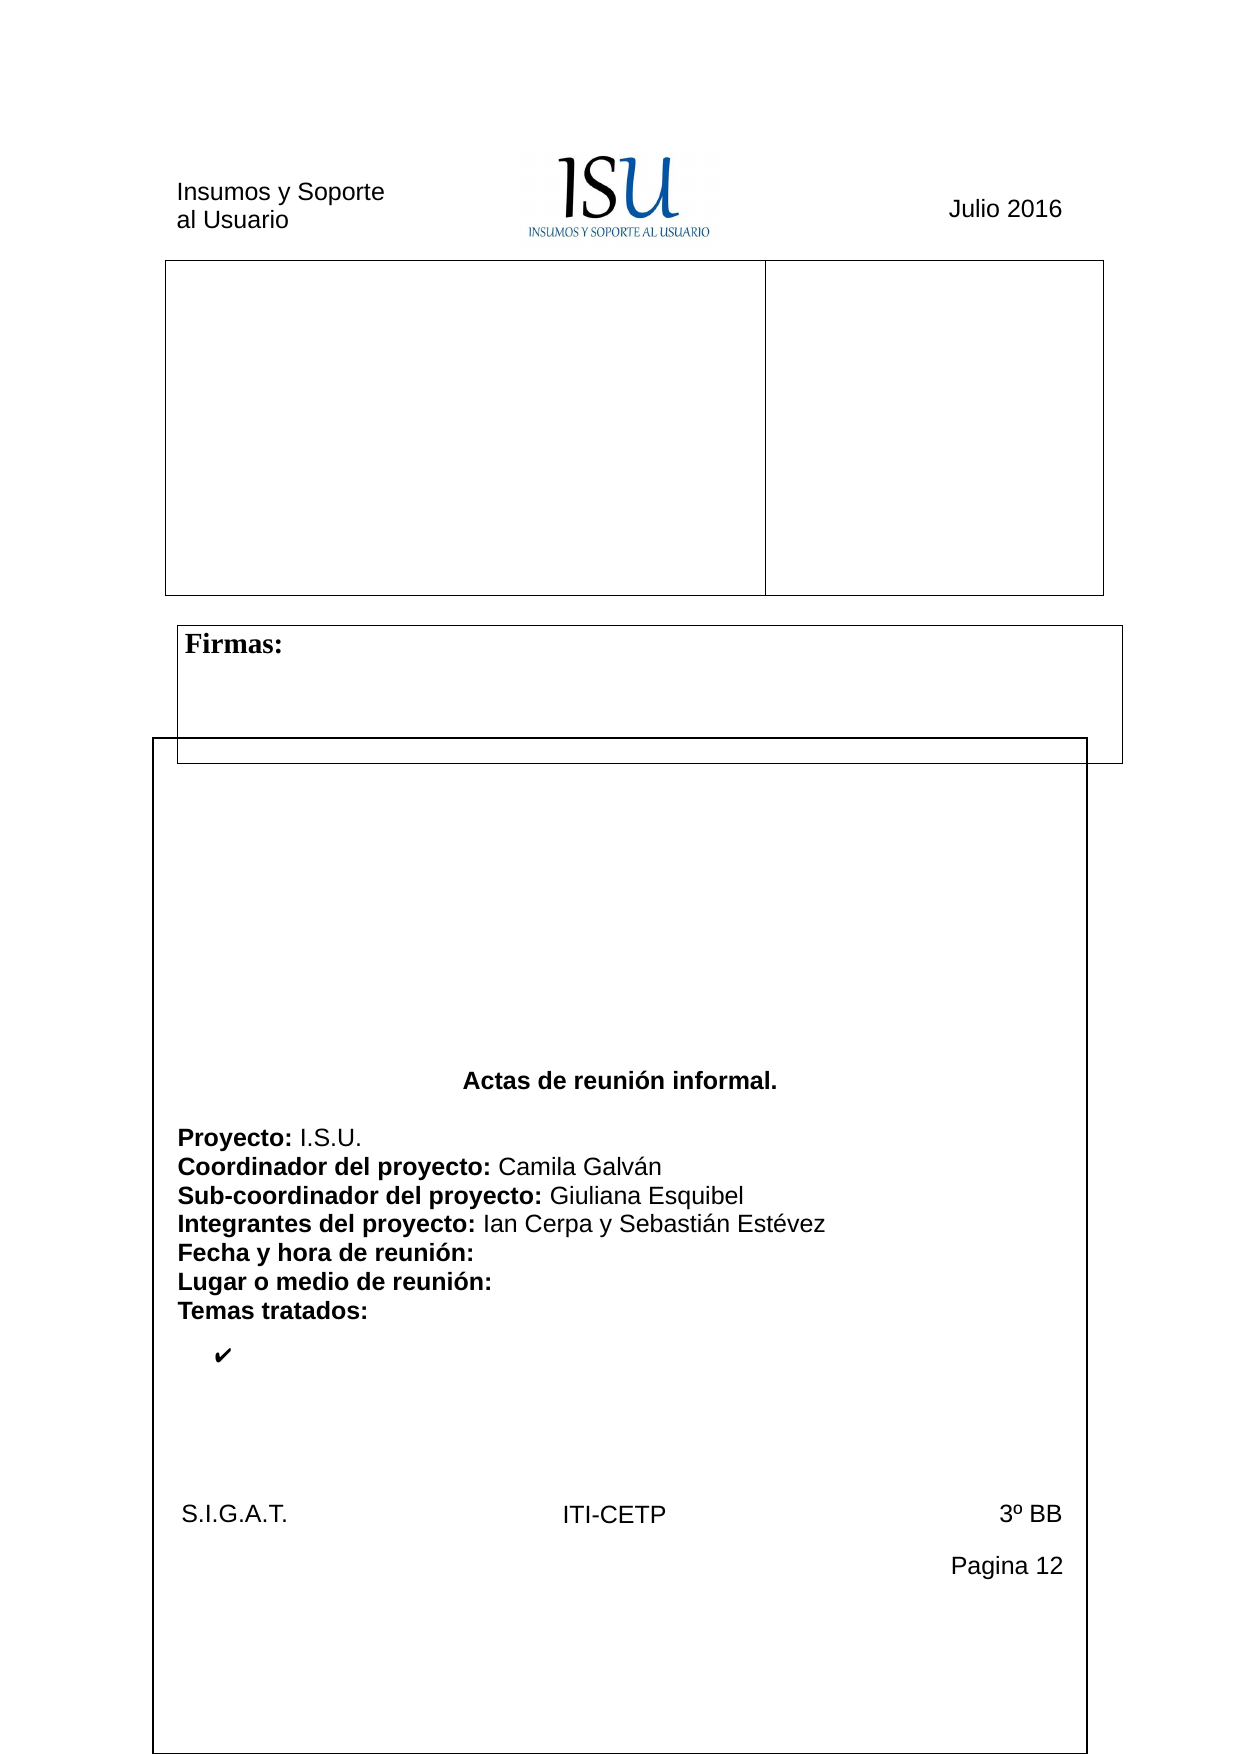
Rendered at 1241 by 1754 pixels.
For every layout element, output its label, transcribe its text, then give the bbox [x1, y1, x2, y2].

text Integrantes del proyecto: Ian Cerpa y Sebastián Estévez [177, 1209, 1063, 1238]
text Sub-coordinador del proyecto: Giuliana Esquibel [177, 1181, 1063, 1209]
text Actas de reunión informal. [177, 1066, 1063, 1094]
text Temas tratados: [177, 1296, 1063, 1324]
text Proyecto: I.S.U. [177, 1123, 1063, 1152]
table_header Firmas: [178, 626, 1122, 763]
text Coordinador del proyecto: Camila Galván [177, 1152, 1063, 1181]
text Fecha y hora de reunión: [177, 1238, 1063, 1267]
table_cell [166, 261, 765, 595]
table_cell [766, 261, 1103, 595]
text Lugar o medio de reunión: [177, 1267, 1063, 1296]
